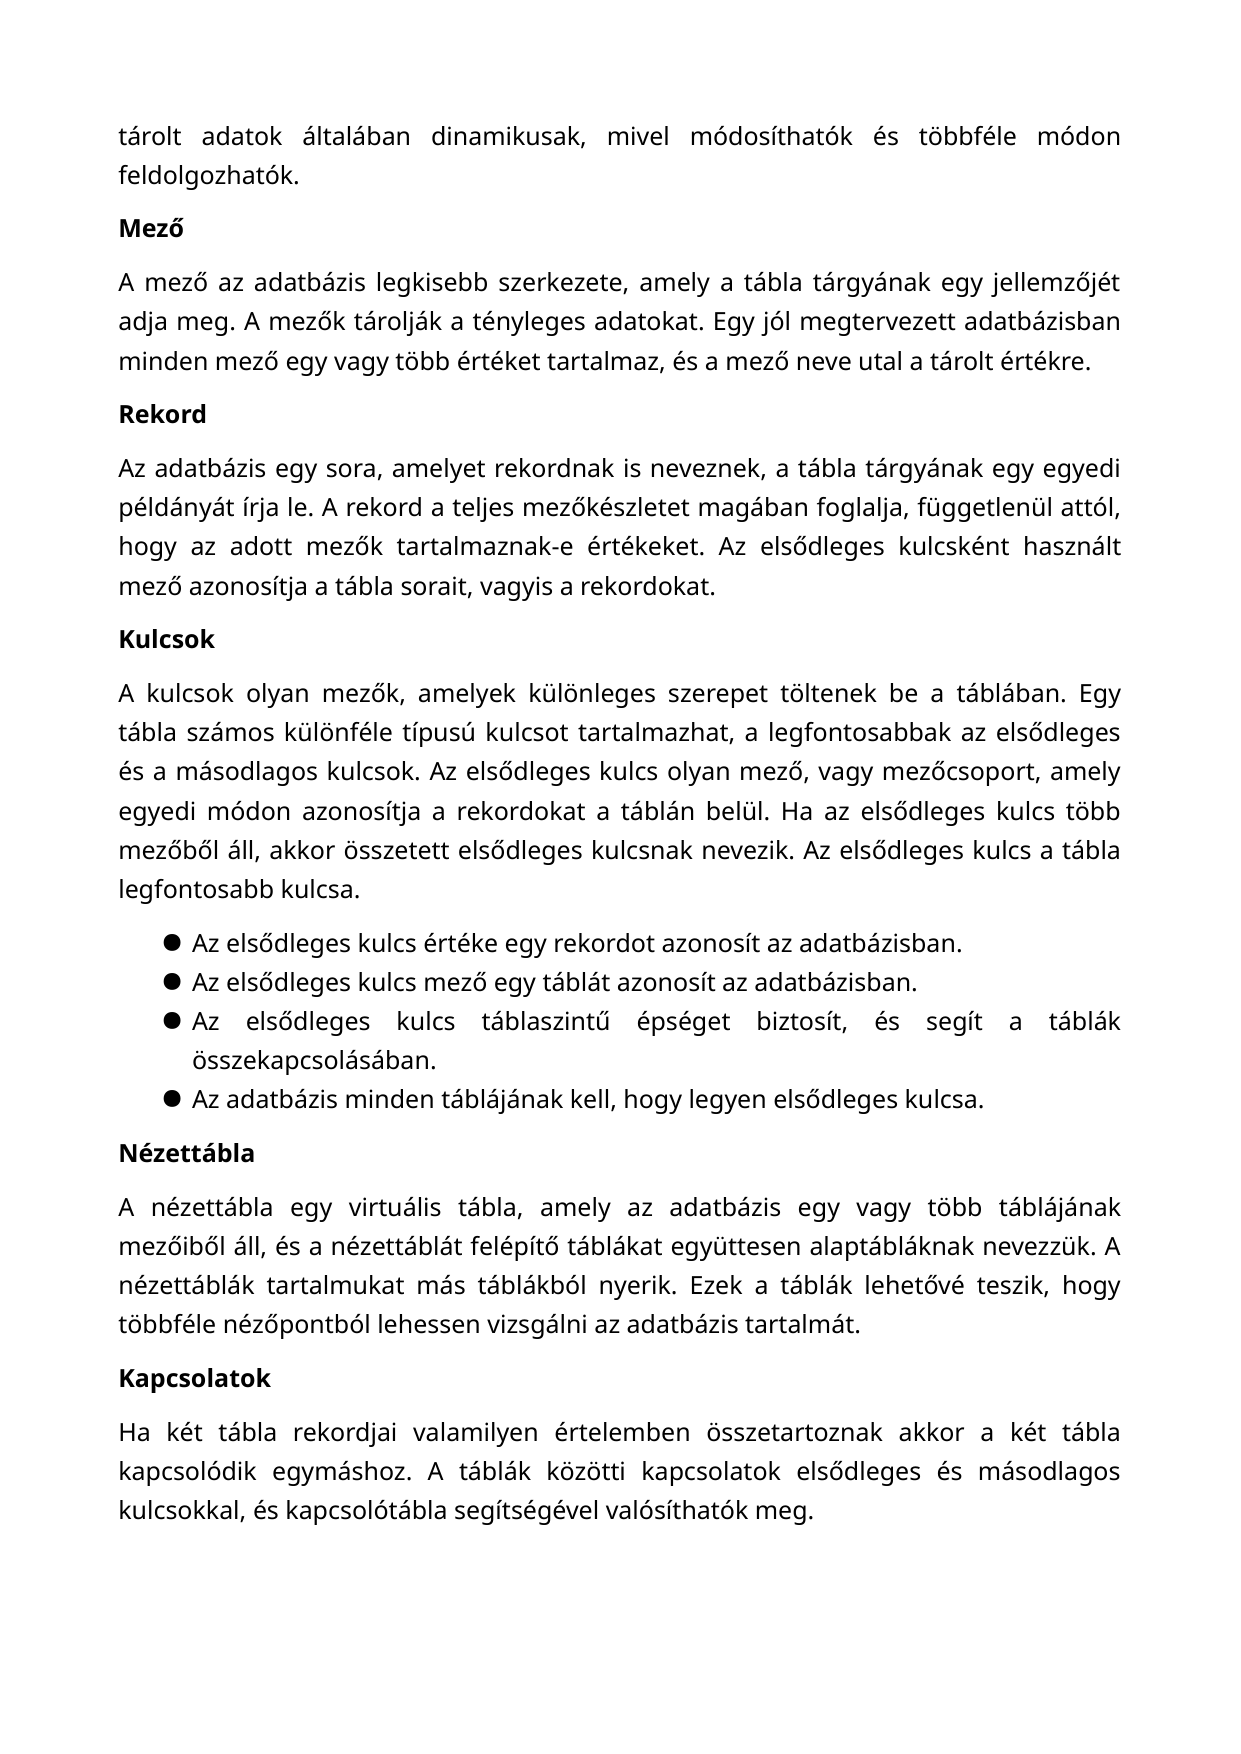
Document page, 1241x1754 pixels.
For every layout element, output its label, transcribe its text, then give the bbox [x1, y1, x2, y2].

list Az adatbázis minden táblájának kell, hogy legyen elsődleges kulcsa. [162, 1082, 1122, 1116]
text Kapcsolatok [118, 1361, 1122, 1395]
text Nézettábla [118, 1136, 1122, 1170]
text Mező [118, 211, 1122, 245]
list Az elsődleges kulcs mező egy táblát azonosít az adatbázisban. [162, 964, 1122, 998]
text tárolt adatok általában dinamikusak, mivel módosíthatók és többféle módon feldolgozhatók. [118, 118, 1122, 191]
list Az elsődleges kulcs táblaszintű épséget biztosít, és segít a táblák összekapcsolásában. [162, 1003, 1122, 1077]
text Az adatbázis egy sora, amelyet rekordnak is neveznek, a tábla tárgyának egy egyedi példányát írja le. A rekord a teljes mezőkészletet magában foglalja, függetlenül attól, hogy az adott mezők tartalmaznak-e értékeket. Az elsődleges kulcsként használt mező azonosítja a tábla sorait, vagyis a rekordokat. [118, 451, 1122, 602]
text A mező az adatbázis legkisebb szerkezete, amely a tábla tárgyának egy jellemzőjét adja meg. A mezők tárolják a tényleges adatokat. Egy jól megtervezett adatbázisban minden mező egy vagy több értéket tartalmaz, és a mező neve utal a tárolt értékre. [118, 265, 1122, 377]
text A kulcsok olyan mezők, amelyek különleges szerepet töltenek be a táblában. Egy tábla számos különféle típusú kulcsot tartalmazhat, a legfontosabbak az elsődleges és a másodlagos kulcsok. Az elsődleges kulcs olyan mező, vagy mezőcsoport, amely egyedi módon azonosítja a rekordokat a táblán belül. Ha az elsődleges kulcs több mezőből áll, akkor összetett elsődleges kulcsnak nevezik. Az elsődleges kulcs a tábla legfontosabb kulcsa. [118, 676, 1122, 906]
list Az elsődleges kulcs értéke egy rekordot azonosít az adatbázisban. [162, 925, 1122, 959]
text Rekord [118, 397, 1122, 431]
text A nézettábla egy virtuális tábla, amely az adatbázis egy vagy több táblájának mezőiből áll, és a nézettáblát felépítő táblákat együttesen alaptábláknak nevezzük. A nézettáblák tartalmukat más táblákból nyerik. Ezek a táblák lehetővé teszik, hogy többféle nézőpontból lehessen vizsgálni az adatbázis tartalmát. [118, 1189, 1122, 1341]
text Kulcsok [118, 622, 1122, 656]
text Ha két tábla rekordjai valamilyen értelemben összetartoznak akkor a két tábla kapcsolódik egymáshoz. A táblák közötti kapcsolatok elsődleges és másodlagos kulcsokkal, és kapcsolótábla segítségével valósíthatók meg. [118, 1414, 1122, 1527]
